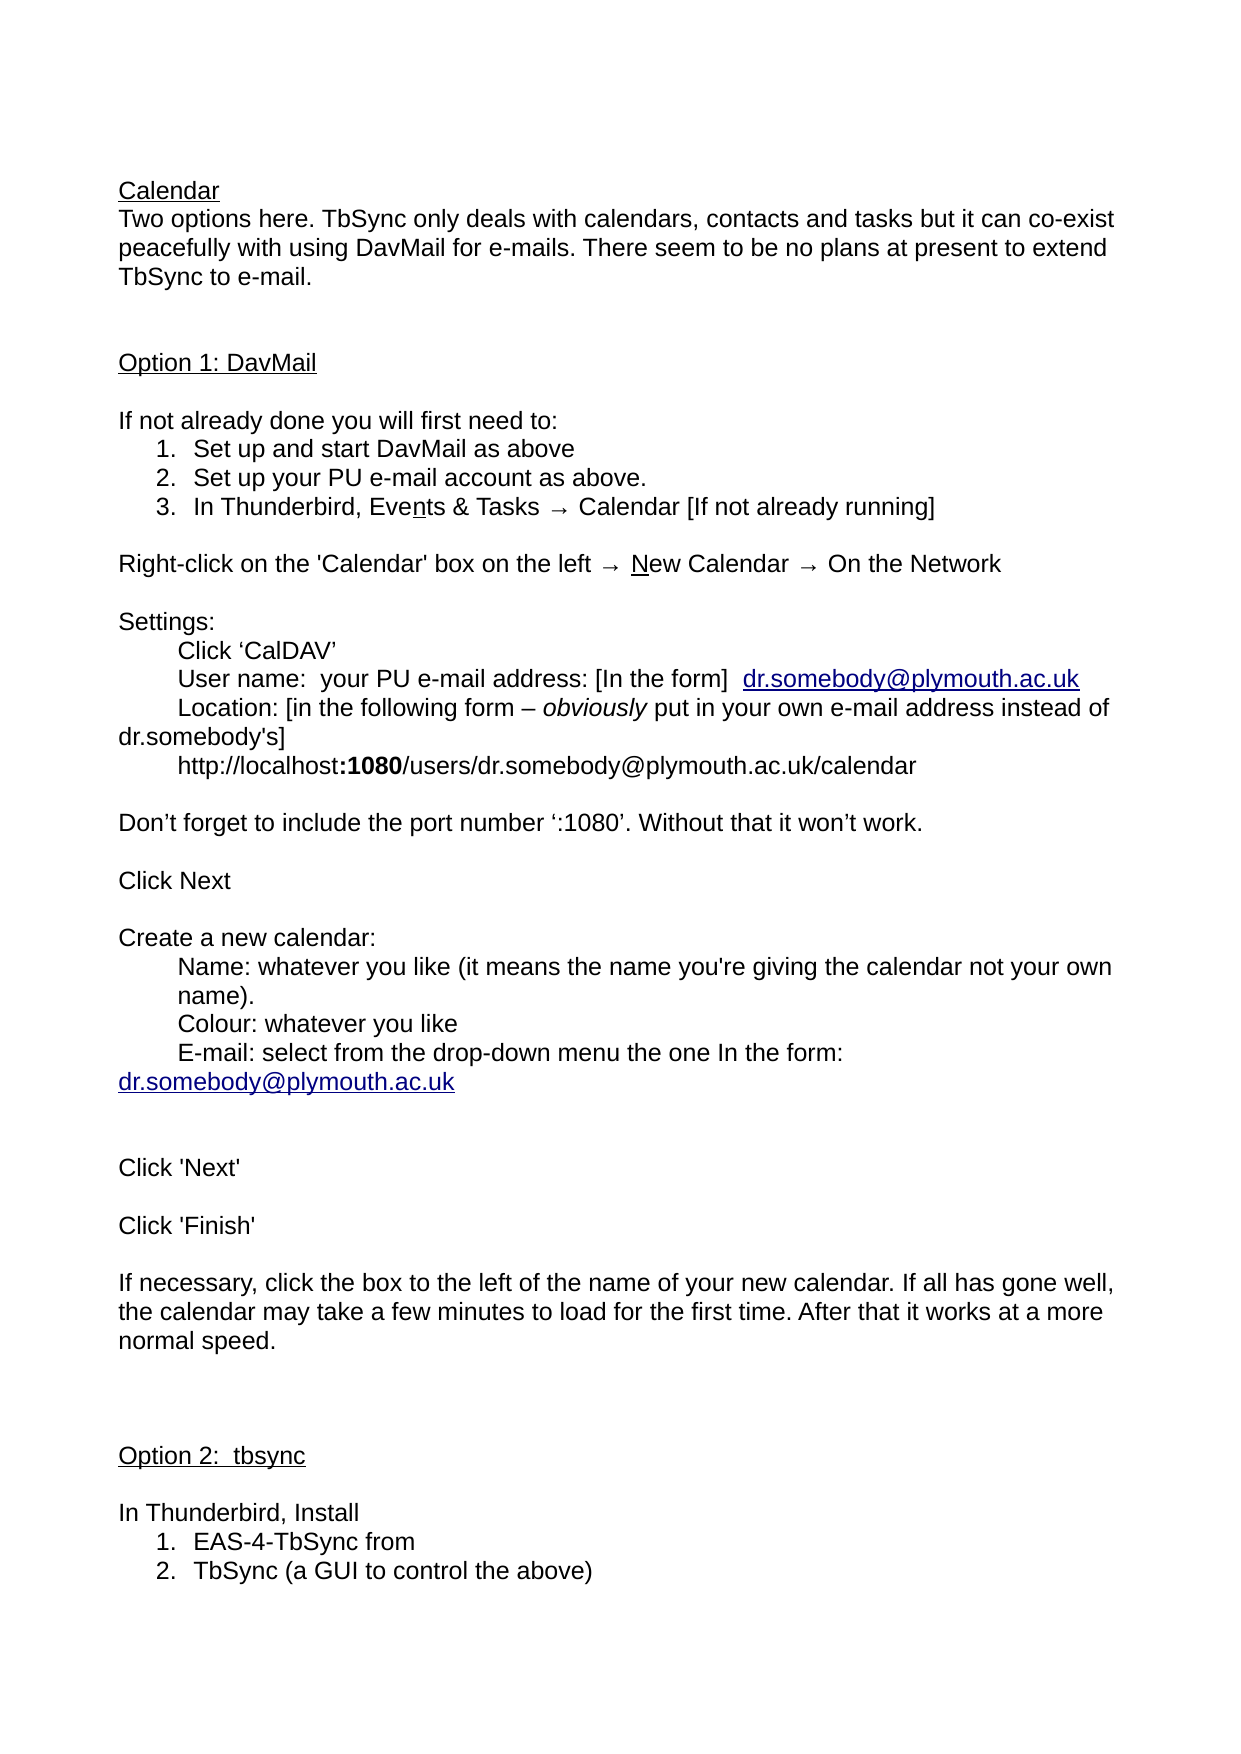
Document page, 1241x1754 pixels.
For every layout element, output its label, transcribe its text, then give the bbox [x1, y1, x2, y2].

text If necessary, click the box to the left of the name of your new calendar. If all has gone well, the calendar may take a few minutes to load for the first time. After that it works at a more normal speed. [118, 1268, 1122, 1354]
text http://localhost:1080/users/dr.somebody@plymouth.ac.uk/calendar [118, 751, 1122, 779]
text Click 'Finish' [118, 1211, 1122, 1239]
text Click ‘CalDAV’ [118, 636, 1122, 664]
text Option 2: tbsync [118, 1441, 1122, 1469]
text Click 'Next' [118, 1153, 1122, 1182]
list TbSync (a GUI to control the above) [156, 1556, 1122, 1584]
text In Thunderbird, Install [118, 1498, 1122, 1527]
text Click Next [118, 866, 1122, 894]
text E-mail: select from the drop-down menu the one In the form: dr.somebody@plymouth.ac.uk [118, 1038, 1122, 1096]
text Don’t forget to include the port number ‘:1080’. Without that it won’t work. [118, 808, 1122, 837]
text Two options here. TbSync only deals with calendars, contacts and tasks but it can co-exist peacefully with using DavMail for e-mails. There seem to be no plans at present to extend TbSync to e-mail. [118, 204, 1122, 291]
text Calendar [118, 176, 1122, 204]
list Set up and start DavMail as above [156, 434, 1122, 463]
text Right-click on the 'Calendar' box on the left → New Calendar → On the Network [118, 549, 1122, 578]
text Create a new calendar: [118, 923, 1122, 952]
text Colour: whatever you like [118, 1009, 1122, 1038]
text If not already done you will first need to: [118, 406, 1122, 434]
text Location: [in the following form – obviously put in your own e-mail address instead of dr.somebody's] [118, 693, 1122, 751]
text Name: whatever you like (it means the name you're giving the calendar not your own name). [177, 952, 1122, 1009]
text Option 1: DavMail [118, 348, 1122, 377]
list In Thunderbird, Events & Tasks → Calendar [If not already running] [156, 492, 1122, 521]
text Settings: [118, 607, 1122, 636]
list Set up your PU e-mail account as above. [156, 463, 1122, 492]
list EAS-4-TbSync from [156, 1527, 1122, 1556]
text User name: your PU e-mail address: [In the form] dr.somebody@plymouth.ac.uk [118, 664, 1122, 693]
